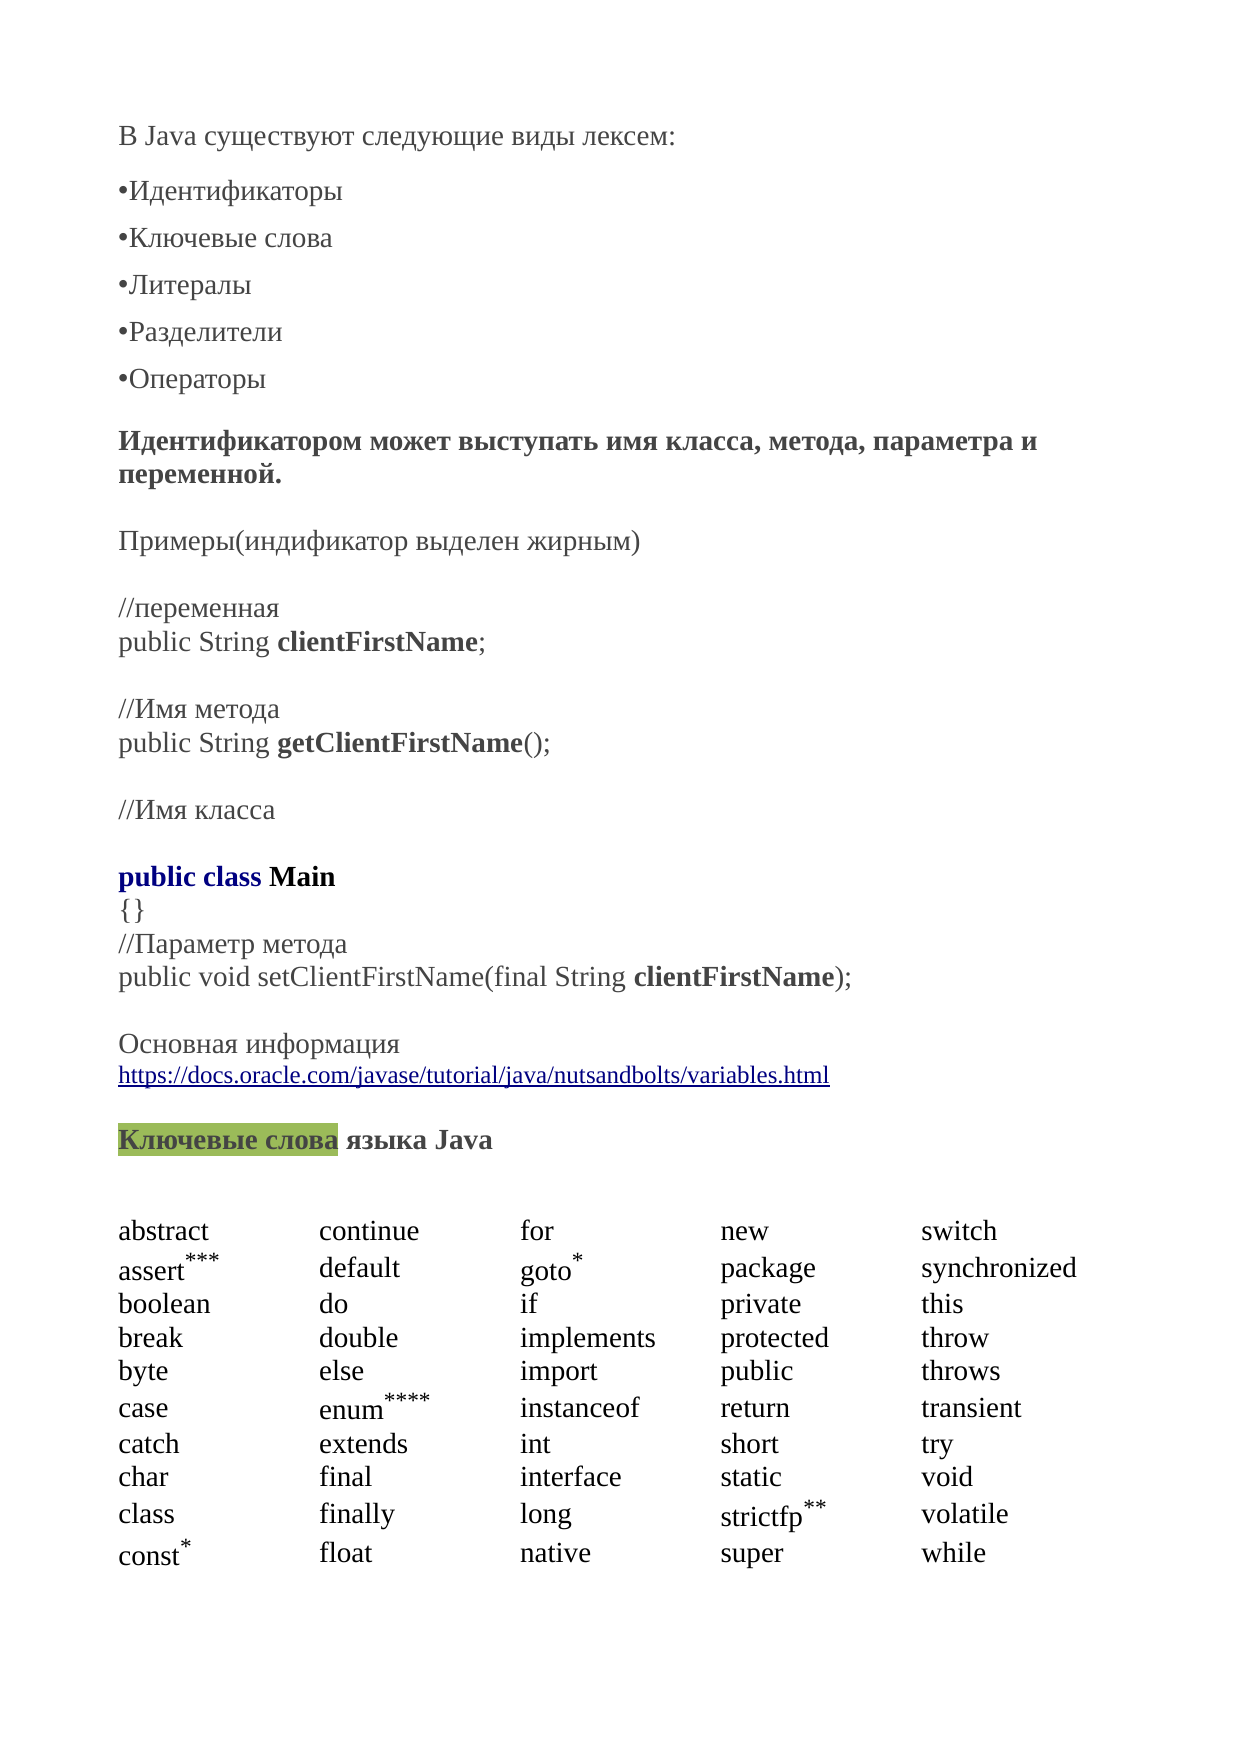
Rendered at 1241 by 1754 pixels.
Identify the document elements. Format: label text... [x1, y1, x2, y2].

table_cell break [118, 1320, 319, 1353]
table_cell do [319, 1286, 520, 1320]
table_cell else [319, 1353, 520, 1387]
table_cell import [520, 1353, 720, 1387]
table_cell throw [921, 1320, 1122, 1353]
text {} [118, 892, 1122, 926]
list Идентификаторы [118, 173, 1122, 207]
table_cell return [720, 1387, 921, 1426]
list Разделители [118, 314, 1122, 348]
table_cell package [720, 1247, 921, 1286]
list Литералы [118, 267, 1122, 301]
table_cell float [319, 1532, 520, 1571]
table_cell case [118, 1387, 319, 1426]
text public void setClientFirstName(final String clientFirstName); Основная информация https://docs.oracle.com/javase/tutorial/java/nutsandbolts/variables.html Ключевые слова языка Java [118, 959, 1122, 1156]
table_cell this [921, 1286, 1122, 1320]
table_cell class [118, 1493, 319, 1532]
table_cell assert*** [118, 1247, 319, 1286]
table_cell default [319, 1247, 520, 1286]
table_cell while [921, 1532, 1122, 1571]
table_cell char [118, 1460, 319, 1493]
table_cell private [720, 1286, 921, 1320]
text Примеры(индификатор выделен жирным) //переменная [118, 490, 1122, 624]
table_header switch [921, 1214, 1122, 1247]
text public String getClientFirstName(); [118, 725, 1122, 758]
text В Java существуют следующие виды лексем: [118, 118, 1122, 152]
text //Имя класса [118, 792, 1122, 825]
text //Параметр метода [118, 926, 1122, 959]
table_cell const* [118, 1532, 319, 1571]
table_cell instanceof [520, 1387, 720, 1426]
table_cell try [921, 1426, 1122, 1459]
table_cell short [720, 1426, 921, 1459]
table_cell strictfp** [720, 1493, 921, 1532]
table_cell super [720, 1532, 921, 1571]
table_cell throws [921, 1353, 1122, 1387]
table_cell synchronized [921, 1247, 1122, 1286]
table_cell boolean [118, 1286, 319, 1320]
table_cell interface [520, 1460, 720, 1493]
text public class Main [118, 859, 1122, 892]
list Ключевые слова [118, 220, 1122, 254]
table_cell catch [118, 1426, 319, 1459]
table_cell if [520, 1286, 720, 1320]
table_cell static [720, 1460, 921, 1493]
table_header continue [319, 1214, 520, 1247]
table_cell byte [118, 1353, 319, 1387]
text Идентификатором может выступать имя класса, метода, параметра и переменной. [118, 423, 1122, 490]
table_cell void [921, 1460, 1122, 1493]
table_header for [520, 1214, 720, 1247]
table_cell int [520, 1426, 720, 1459]
table_cell double [319, 1320, 520, 1353]
table_cell enum**** [319, 1387, 520, 1426]
text public String clientFirstName; [118, 624, 1122, 658]
table_cell long [520, 1493, 720, 1532]
table_cell implements [520, 1320, 720, 1353]
table_header abstract [118, 1214, 319, 1247]
table_cell final [319, 1460, 520, 1493]
text //Имя метода [118, 691, 1122, 725]
table_header new [720, 1214, 921, 1247]
table_cell native [520, 1532, 720, 1571]
table_cell extends [319, 1426, 520, 1459]
table_cell transient [921, 1387, 1122, 1426]
list Операторы [118, 361, 1122, 395]
table_cell volatile [921, 1493, 1122, 1532]
table_cell public [720, 1353, 921, 1387]
table_cell protected [720, 1320, 921, 1353]
table_cell goto* [520, 1247, 720, 1286]
table_cell finally [319, 1493, 520, 1532]
